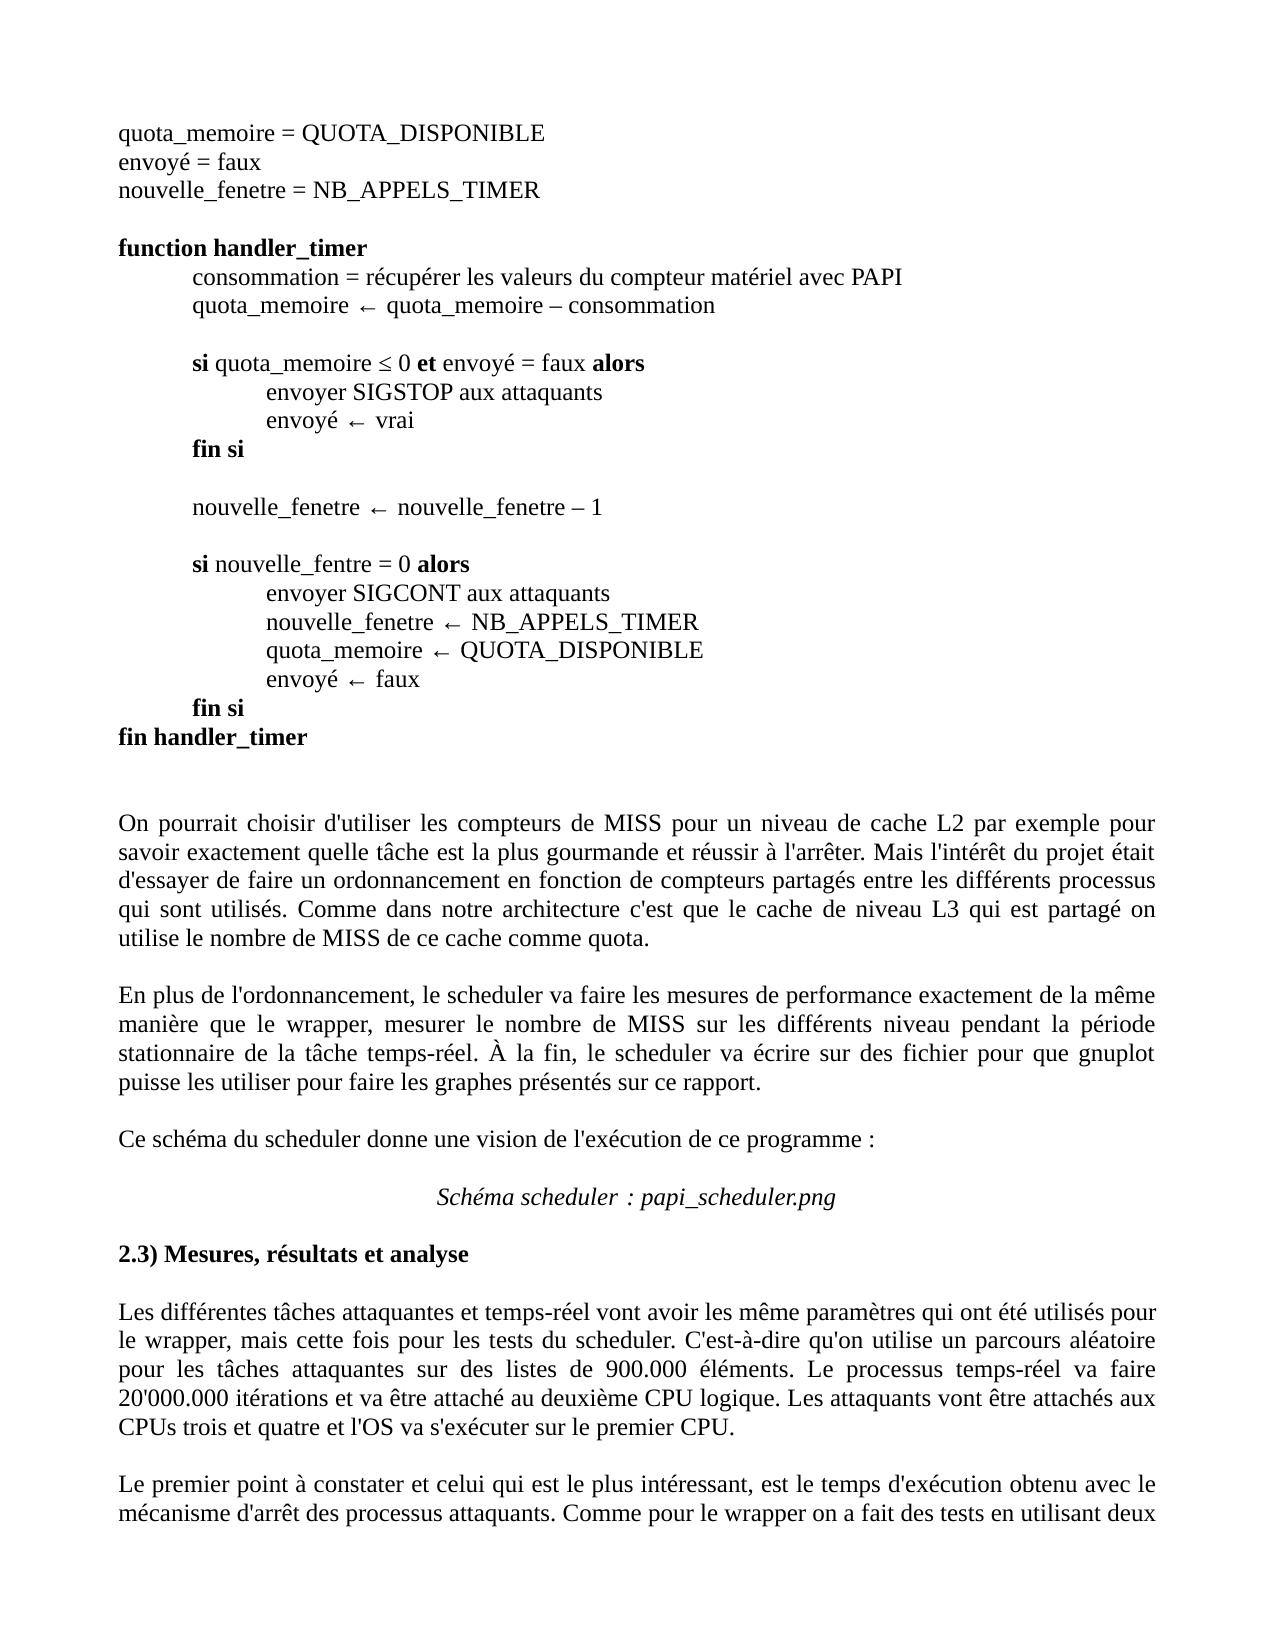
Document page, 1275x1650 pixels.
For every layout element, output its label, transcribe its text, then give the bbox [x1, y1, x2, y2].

text si nouvelle_fentre = 0 alors [118, 549, 1157, 578]
text On pourrait choisir d'utiliser les compteurs de MISS pour un niveau de cache L2 par exemple pour savoir exactement quelle tâche est la plus gourmande et réussir à l'arrêter. Mais l'intérêt du projet était d'essayer de faire un ordonnancement en fonction de compteurs partagés entre les différents processus qui sont utilisés. Comme dans notre architecture c'est que le cache de niveau L3 qui est partagé on utilise le nombre de MISS de ce cache comme quota. [118, 808, 1157, 952]
text function handler_timer [118, 233, 1157, 262]
text Schéma scheduler : papi_scheduler.png [118, 1182, 1157, 1211]
text envoyé ← faux [118, 664, 1157, 693]
text envoyer SIGCONT aux attaquants [118, 578, 1157, 607]
text consommation = récupérer les valeurs du compteur matériel avec PAPI [118, 262, 1157, 291]
text si quota_memoire ≤ 0 et envoyé = faux alors [118, 348, 1157, 377]
text quota_memoire ← QUOTA_DISPONIBLE [118, 636, 1157, 664]
text Les différentes tâches attaquantes et temps-réel vont avoir les même paramètres qui ont été utilisés pour le wrapper, mais cette fois pour les tests du scheduler. C'est-à-dire qu'on utilise un parcours aléatoire pour les tâches attaquantes sur des listes de 900.000 éléments. Le processus temps-réel va faire 20'000.000 itérations et va être attaché au deuxième CPU logique. Les attaquants vont être attachés aux CPUs trois et quatre et l'OS va s'exécuter sur le premier CPU. [118, 1297, 1157, 1441]
text fin si [118, 434, 1157, 463]
text fin handler_timer [118, 722, 1157, 751]
text envoyer SIGSTOP aux attaquants [118, 377, 1157, 406]
text 2.3) Mesures, résultats et analyse [118, 1239, 1157, 1268]
text envoyé = faux [118, 147, 1157, 176]
text nouvelle_fenetre ← NB_APPELS_TIMER [118, 607, 1157, 636]
text Ce schéma du scheduler donne une vision de l'exécution de ce programme : [118, 1124, 1157, 1153]
text nouvelle_fenetre ← nouvelle_fenetre – 1 [118, 492, 1157, 521]
text nouvelle_fenetre = NB_APPELS_TIMER [118, 176, 1157, 204]
text envoyé ← vrai [118, 406, 1157, 434]
text En plus de l'ordonnancement, le scheduler va faire les mesures de performance exactement de la même manière que le wrapper, mesurer le nombre de MISS sur les différents niveau pendant la période stationnaire de la tâche temps-réel. À la fin, le scheduler va écrire sur des fichier pour que gnuplot puisse les utiliser pour faire les graphes présentés sur ce rapport. [118, 981, 1157, 1096]
text Le premier point à constater et celui qui est le plus intéressant, est le temps d'exécution obtenu avec le mécanisme d'arrêt des processus attaquants. Comme pour le wrapper on a fait des tests en utilisant deux [118, 1469, 1157, 1527]
text quota_memoire ← quota_memoire – consommation [118, 291, 1157, 319]
text fin si [118, 693, 1157, 722]
text quota_memoire = QUOTA_DISPONIBLE [118, 118, 1157, 147]
